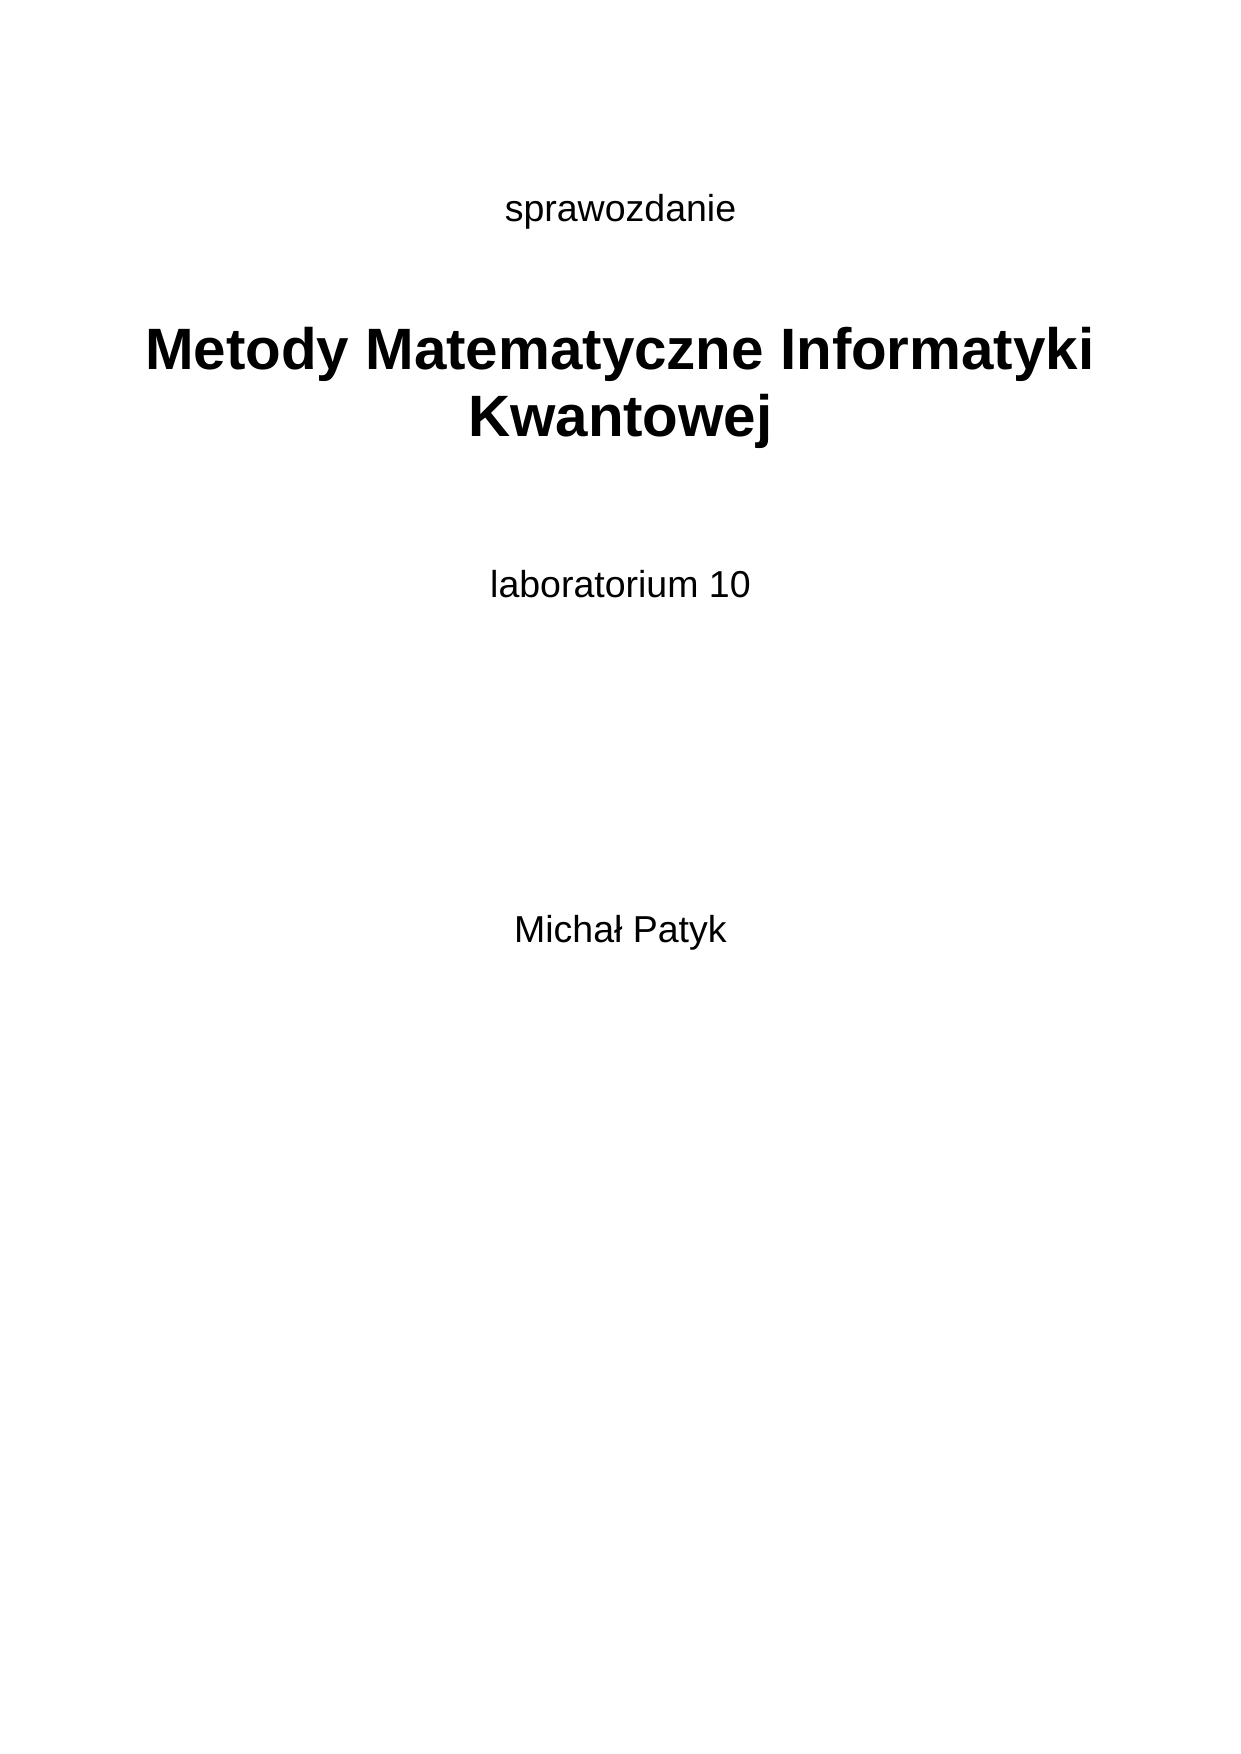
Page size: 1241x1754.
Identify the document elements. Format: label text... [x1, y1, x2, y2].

subtitle sprawozdanie [118, 186, 1122, 229]
title Metody Matematyczne Informatyki Kwantowej [118, 314, 1122, 449]
subtitle laboratorium 10 Michał Patyk [118, 563, 1122, 951]
